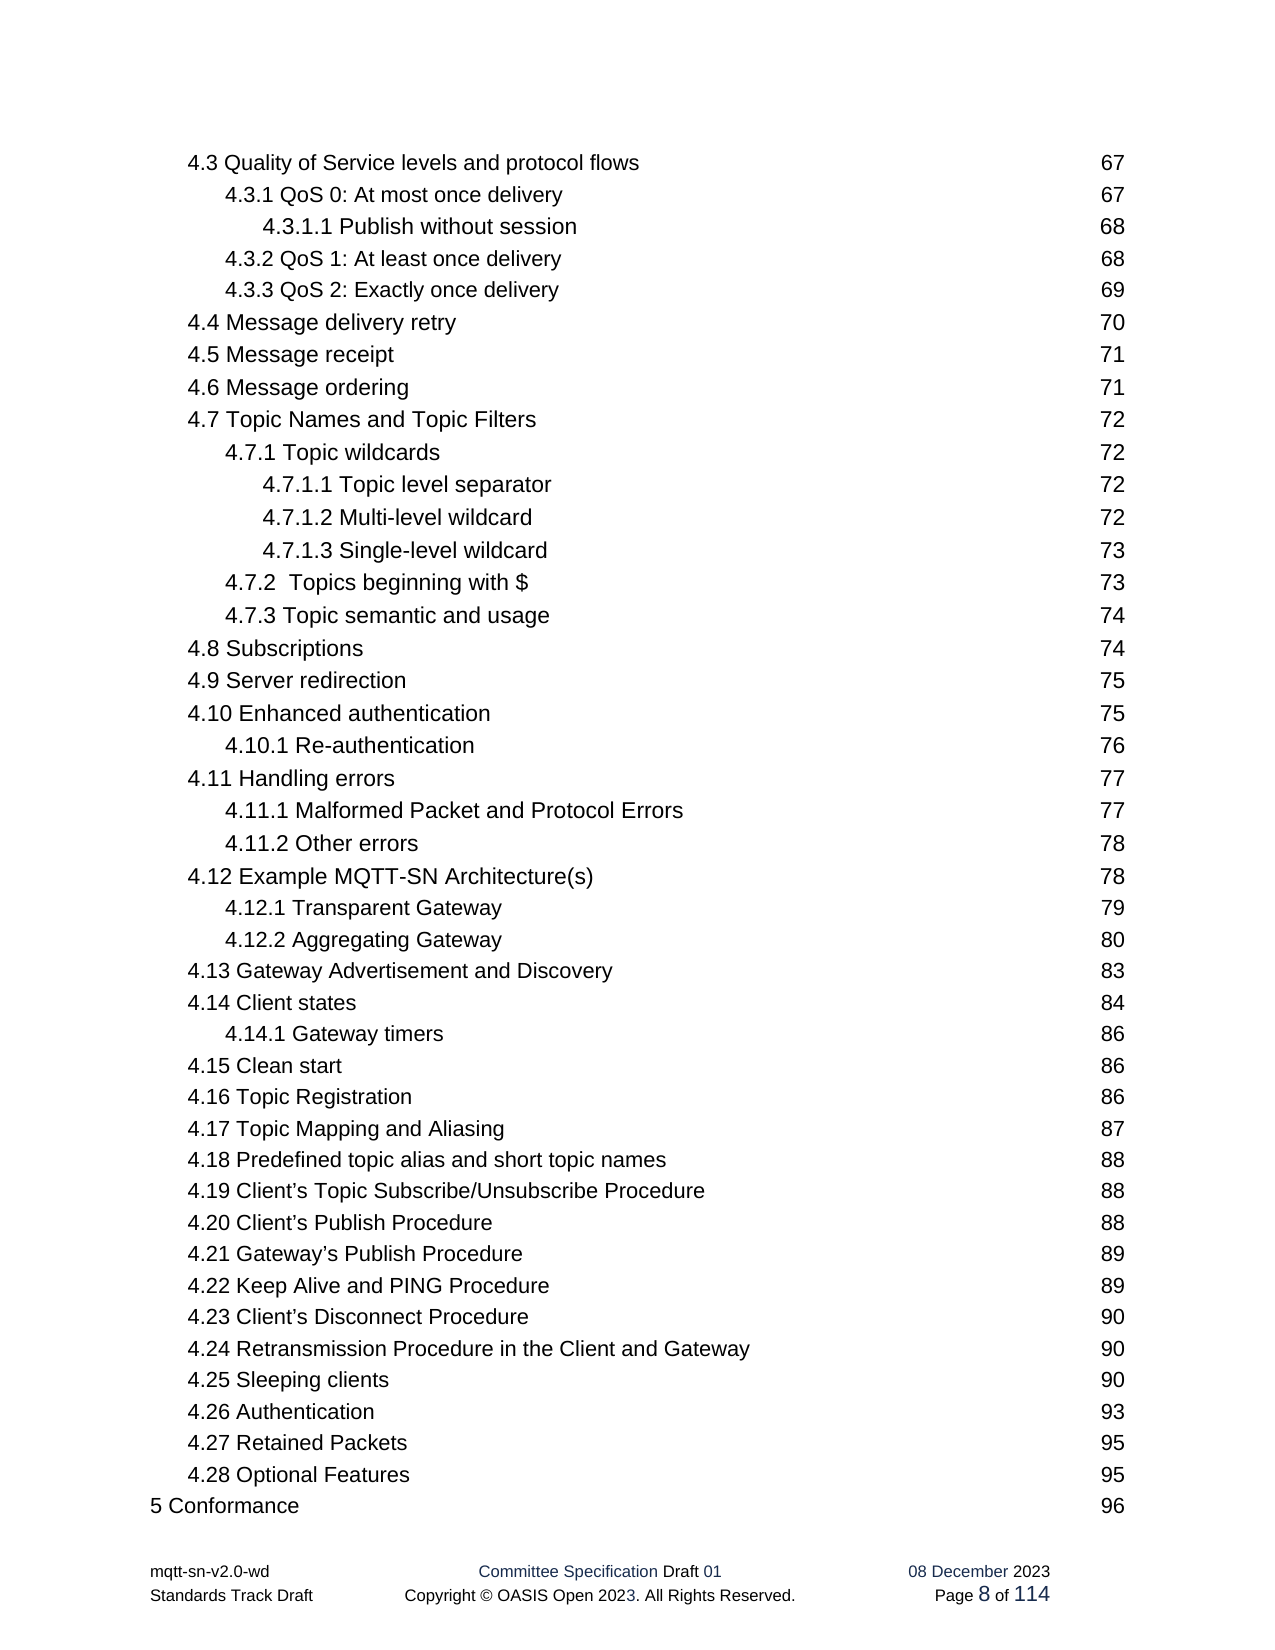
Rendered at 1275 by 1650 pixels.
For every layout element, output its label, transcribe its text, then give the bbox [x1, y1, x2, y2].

text 4.7.1 Topic wildcards 72 [225, 439, 1125, 465]
text 4.17 Topic Mapping and Aliasing 87 [187, 1116, 1125, 1141]
text 4.11 Handling errors 77 [187, 765, 1125, 791]
text 4.28 Optional Features 95 [187, 1462, 1125, 1487]
text 4.7.2 Topics beginning with $ 73 [225, 569, 1125, 596]
text 4.14 Client states 84 [187, 990, 1125, 1015]
text 4.7.1.2 Multi-level wildcard 72 [262, 504, 1125, 530]
text 4.23 Client’s Disconnect Procedure 90 [187, 1304, 1125, 1329]
text 4.3.1.1 Publish without session 68 [262, 213, 1125, 239]
text 4.10.1 Re-authentication 76 [225, 732, 1125, 759]
text 4.5 Message receipt 71 [187, 341, 1125, 367]
text 4.27 Retained Packets 95 [187, 1430, 1125, 1455]
text 4.10 Enhanced authentication 75 [187, 700, 1125, 726]
text 4.26 Authentication 93 [187, 1399, 1125, 1424]
text 4.24 Retransmission Procedure in the Client and Gateway 90 [187, 1336, 1125, 1361]
text 4.12 Example MQTT-SN Architecture(s) 78 [187, 863, 1125, 889]
text 4.12.1 Transparent Gateway 79 [225, 895, 1125, 921]
text 4.14.1 Gateway timers 86 [225, 1021, 1125, 1046]
text 4.12.2 Aggregating Gateway 80 [225, 927, 1125, 952]
text 4.7.3 Topic semantic and usage 74 [225, 602, 1125, 628]
text 4.16 Topic Registration 86 [187, 1084, 1125, 1109]
text 4.8 Subscriptions 74 [187, 634, 1125, 661]
text 4.15 Clean start 86 [187, 1053, 1125, 1078]
text 4.7 Topic Names and Topic Filters 72 [187, 406, 1125, 433]
text 4.6 Message ordering 71 [187, 374, 1125, 400]
text 4.20 Client’s Publish Procedure 88 [187, 1210, 1125, 1235]
text 4.3.2 QoS 1: At least once delivery 68 [225, 246, 1125, 271]
text 4.13 Gateway Advertisement and Discovery 83 [187, 958, 1125, 983]
text 4.3 Quality of Service levels and protocol flows 67 [187, 150, 1125, 175]
text 4.4 Message delivery retry 70 [187, 308, 1125, 335]
text 4.18 Predefined topic alias and short topic names 88 [187, 1147, 1125, 1172]
text 4.7.1.3 Single-level wildcard 73 [262, 537, 1125, 563]
text 4.21 Gateway’s Publish Procedure 89 [187, 1241, 1125, 1267]
text 4.22 Keep Alive and PING Procedure 89 [187, 1273, 1125, 1298]
text 4.11.2 Other errors 78 [225, 830, 1125, 856]
text 4.3.1 QoS 0: At most once delivery 67 [225, 181, 1125, 207]
text 4.11.1 Malformed Packet and Protocol Errors 77 [225, 797, 1125, 824]
text 5 Conformance 96 [150, 1493, 1125, 1518]
text 4.7.1.1 Topic level separator 72 [262, 471, 1125, 498]
text 4.19 Client’s Topic Subscribe/Unsubscribe Procedure 88 [187, 1178, 1125, 1204]
text 4.3.3 QoS 2: Exactly once delivery 69 [225, 277, 1125, 302]
text 4.9 Server redirection 75 [187, 667, 1125, 693]
text 4.25 Sleeping clients 90 [187, 1367, 1125, 1392]
